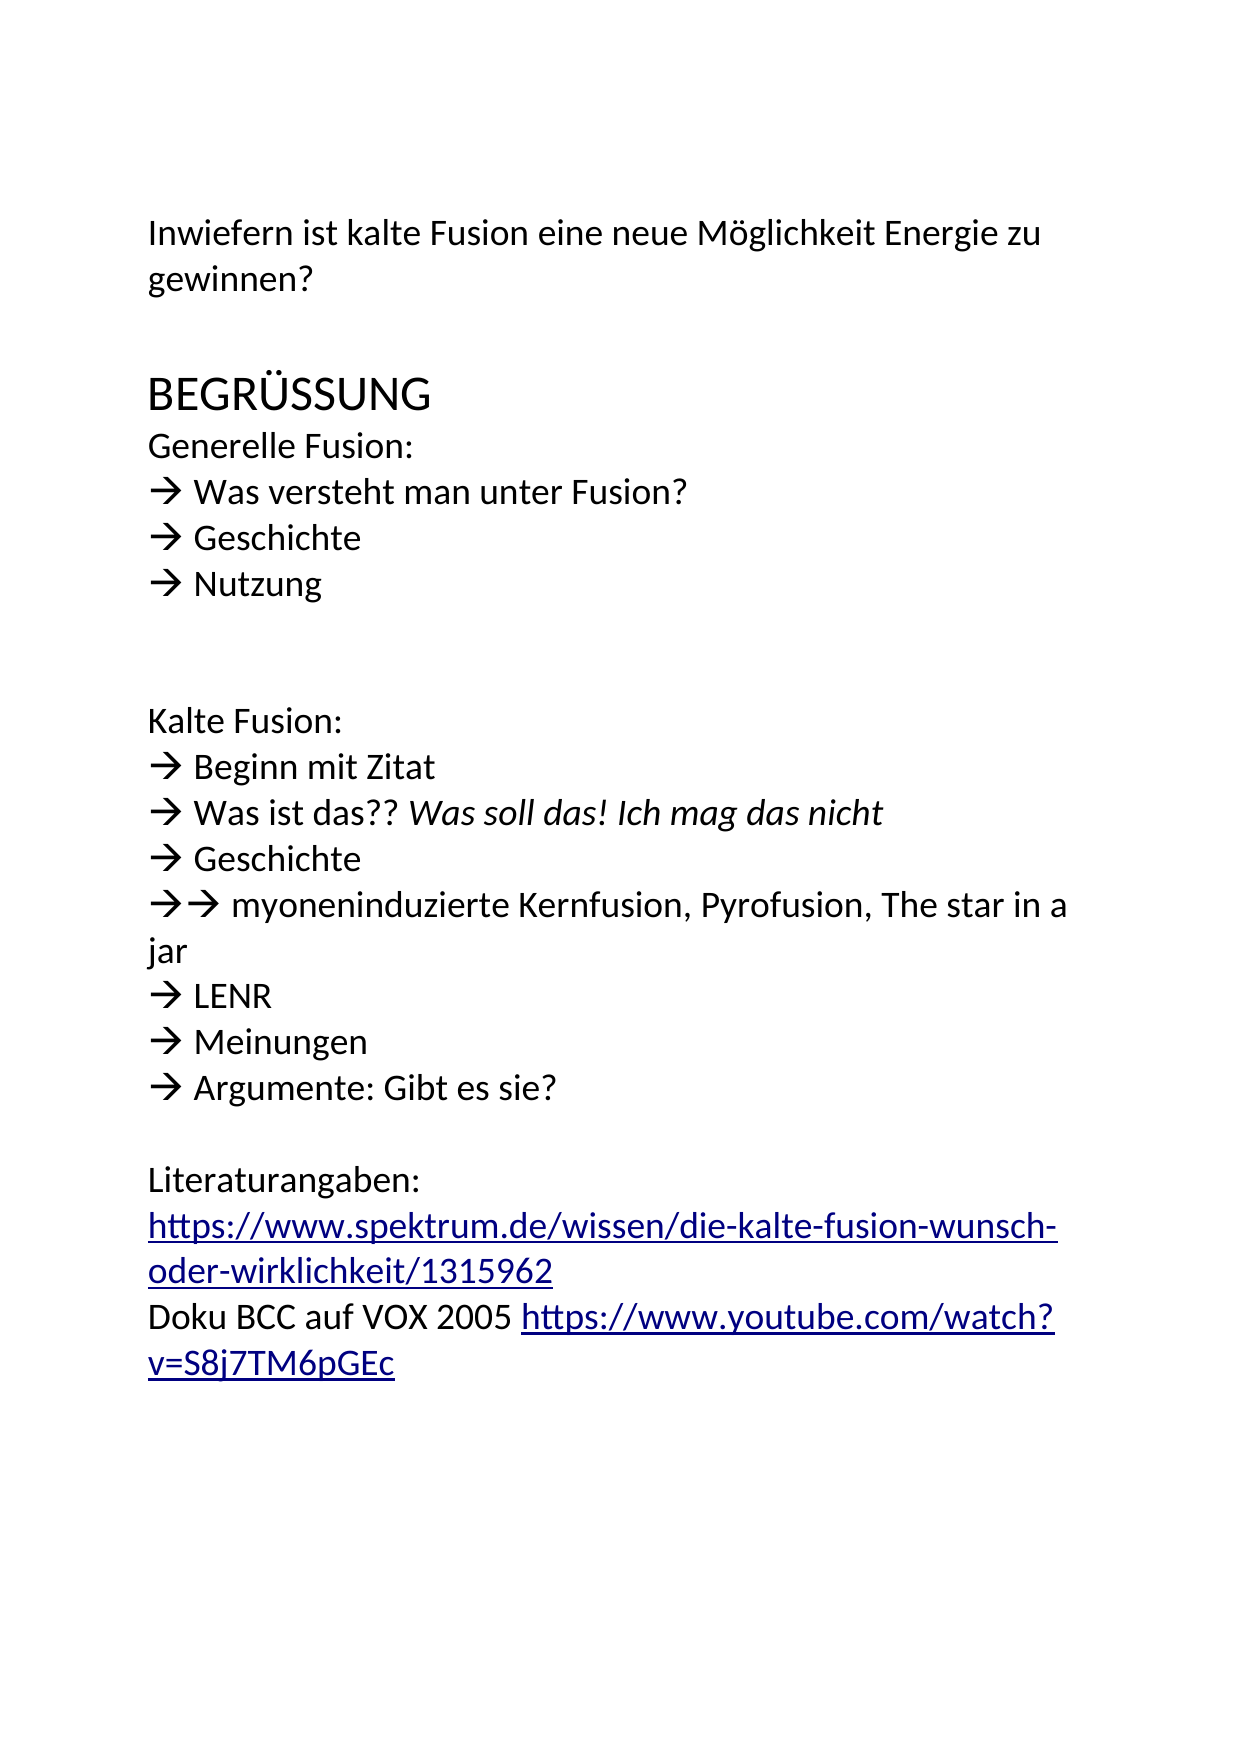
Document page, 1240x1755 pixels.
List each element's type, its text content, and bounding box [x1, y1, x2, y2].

text Kalte Fusion: [148, 697, 1092, 743]
text  Beginn mit Zitat [148, 743, 1092, 789]
text  Geschichte [148, 514, 1092, 560]
text  Geschichte [148, 835, 1092, 881]
text  Meinungen [148, 1018, 1092, 1064]
text  LENR [148, 972, 1092, 1018]
text Inwiefern ist kalte Fusion eine neue Möglichkeit Energie zu gewinnen? [148, 209, 1092, 300]
text Literaturangaben: [148, 1156, 1092, 1202]
text  myoneninduzierte Kernfusion, Pyrofusion, The star in a jar [148, 881, 1092, 972]
text Doku BCC auf VOX 2005 https://www.youtube.com/watch?v=S8j7TM6pGEc [148, 1293, 1092, 1385]
text  Nutzung [148, 560, 1092, 606]
text Generelle Fusion: [148, 422, 1092, 468]
text https://www.spektrum.de/wissen/die-kalte-fusion-wunsch-oder-wirklichkeit/1315962 [148, 1202, 1092, 1293]
text  Was versteht man unter Fusion? [148, 468, 1092, 514]
text BEGRÜSSUNG [148, 361, 1092, 422]
text  Was ist das?? Was soll das! Ich mag das nicht [148, 789, 1092, 835]
text  Argumente: Gibt es sie? [148, 1064, 1092, 1110]
